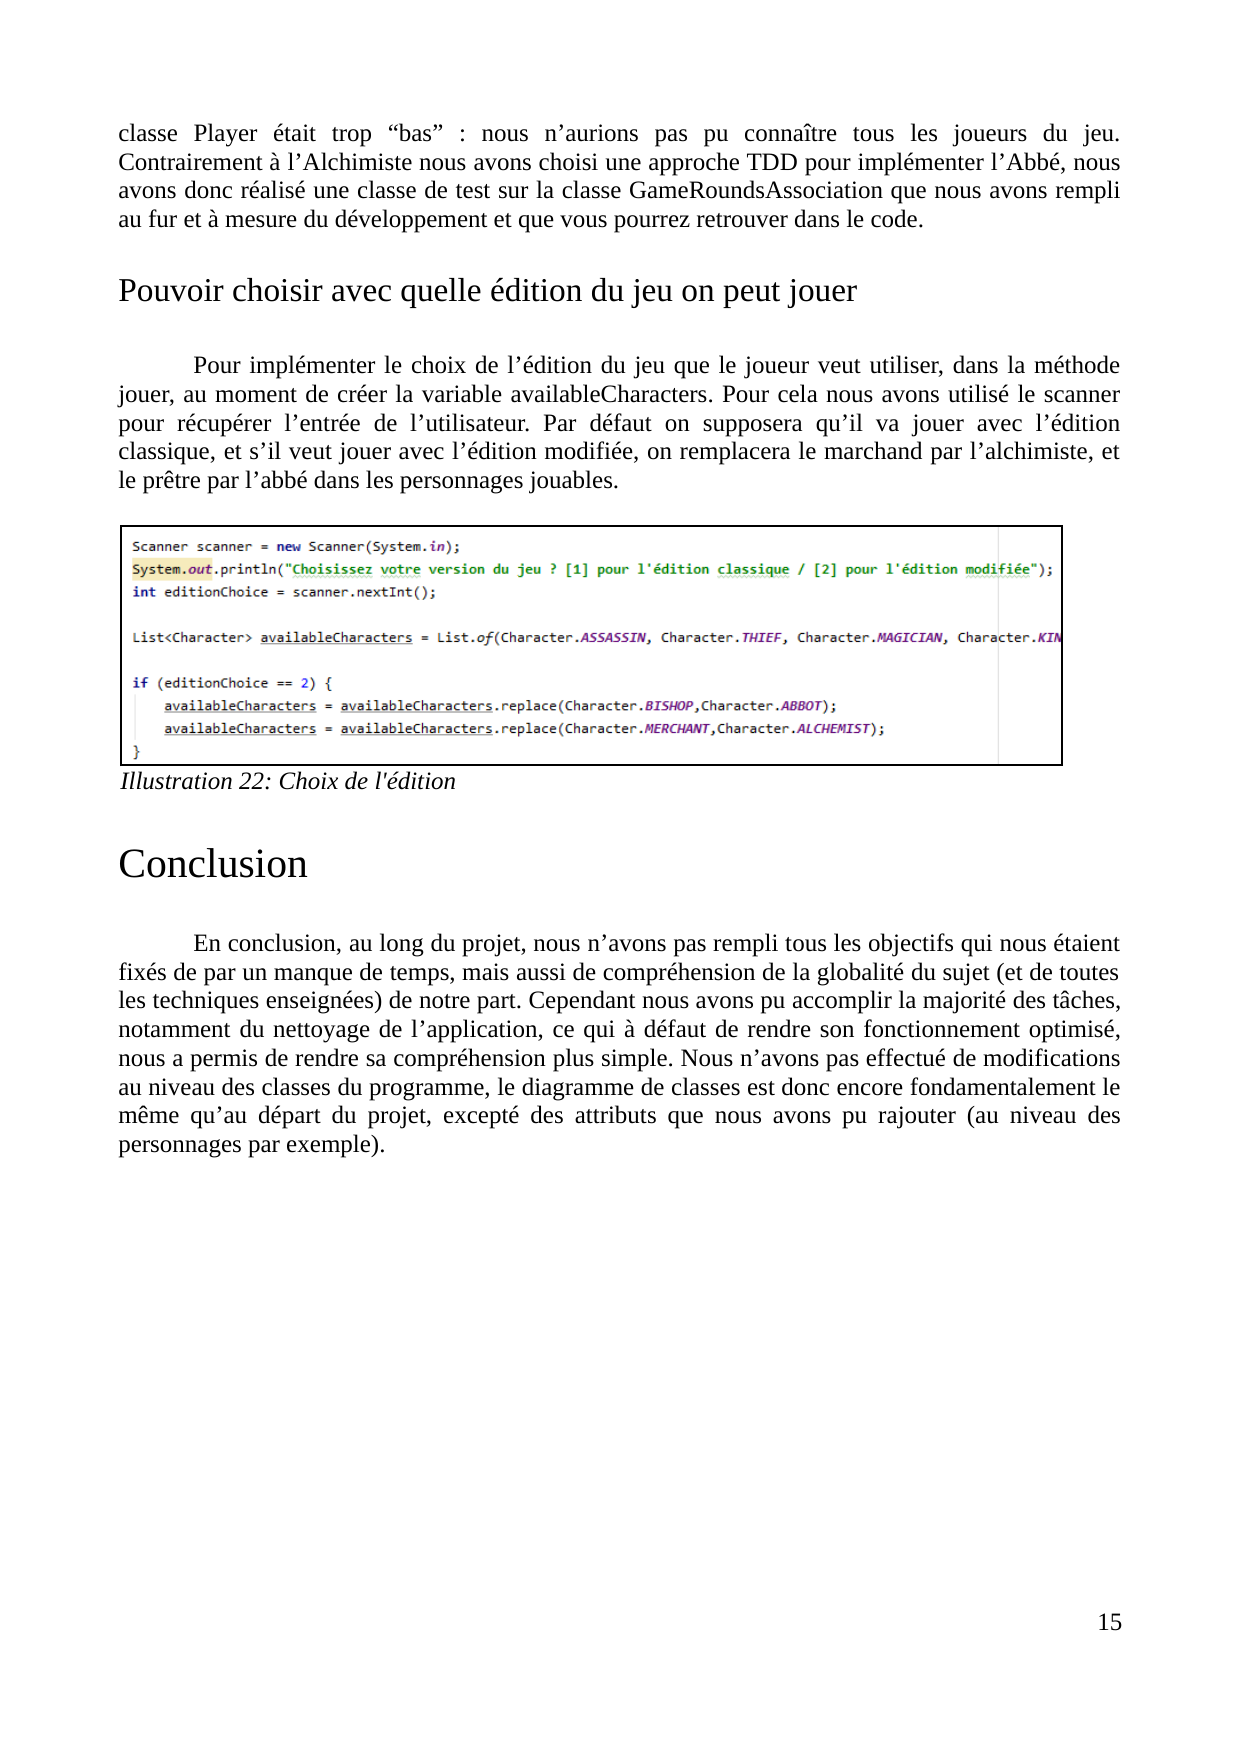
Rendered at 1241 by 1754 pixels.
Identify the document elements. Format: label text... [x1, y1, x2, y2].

subtitle Conclusion [118, 839, 1122, 887]
text Illustration 22: Choix de l'édition [120, 766, 1063, 795]
text classe Player était trop “bas” : nous n’aurions pas pu connaître tous les joueurs du jeu. Contrairement à l’Alchimiste nous avons choisi une approche TDD pour implémenter l’Abbé, nous avons donc réalisé une classe de test sur la classe GameRoundsAssociation que nous avons rempli au fur et à mesure du développement et que vous pourrez retrouver dans le code. [118, 118, 1122, 233]
subtitle Pouvoir choisir avec quelle édition du jeu on peut jouer [118, 271, 1122, 309]
text En conclusion, au long du projet, nous n’avons pas rempli tous les objectifs qui nous étaient fixés de par un manque de temps, mais aussi de compréhension de la globalité du sujet (et de toutes les techniques enseignées) de notre part. Cependant nous avons pu accomplir la majorité des tâches, notamment du nettoyage de l’application, ce qui à défaut de rendre son fonctionnement optimisé, nous a permis de rendre sa compréhension plus simple. Nous n’avons pas effectué de modifications au niveau des classes du programme, le diagramme de classes est donc encore fondamentalement le même qu’au départ du projet, excepté des attributs que nous avons pu rajouter (au niveau des personnages par exemple). [118, 928, 1122, 1158]
picture [122, 527, 1061, 764]
text Pour implémenter le choix de l’édition du jeu que le joueur veut utiliser, dans la méthode jouer, au moment de créer la variable availableCharacters. Pour cela nous avons utilisé le scanner pour récupérer l’entrée de l’utilisateur. Par défaut on supposera qu’il va jouer avec l’édition classique, et s’il veut jouer avec l’édition modifiée, on remplacera le marchand par l’alchimiste, et le prêtre par l’abbé dans les personnages jouables. [118, 350, 1122, 494]
